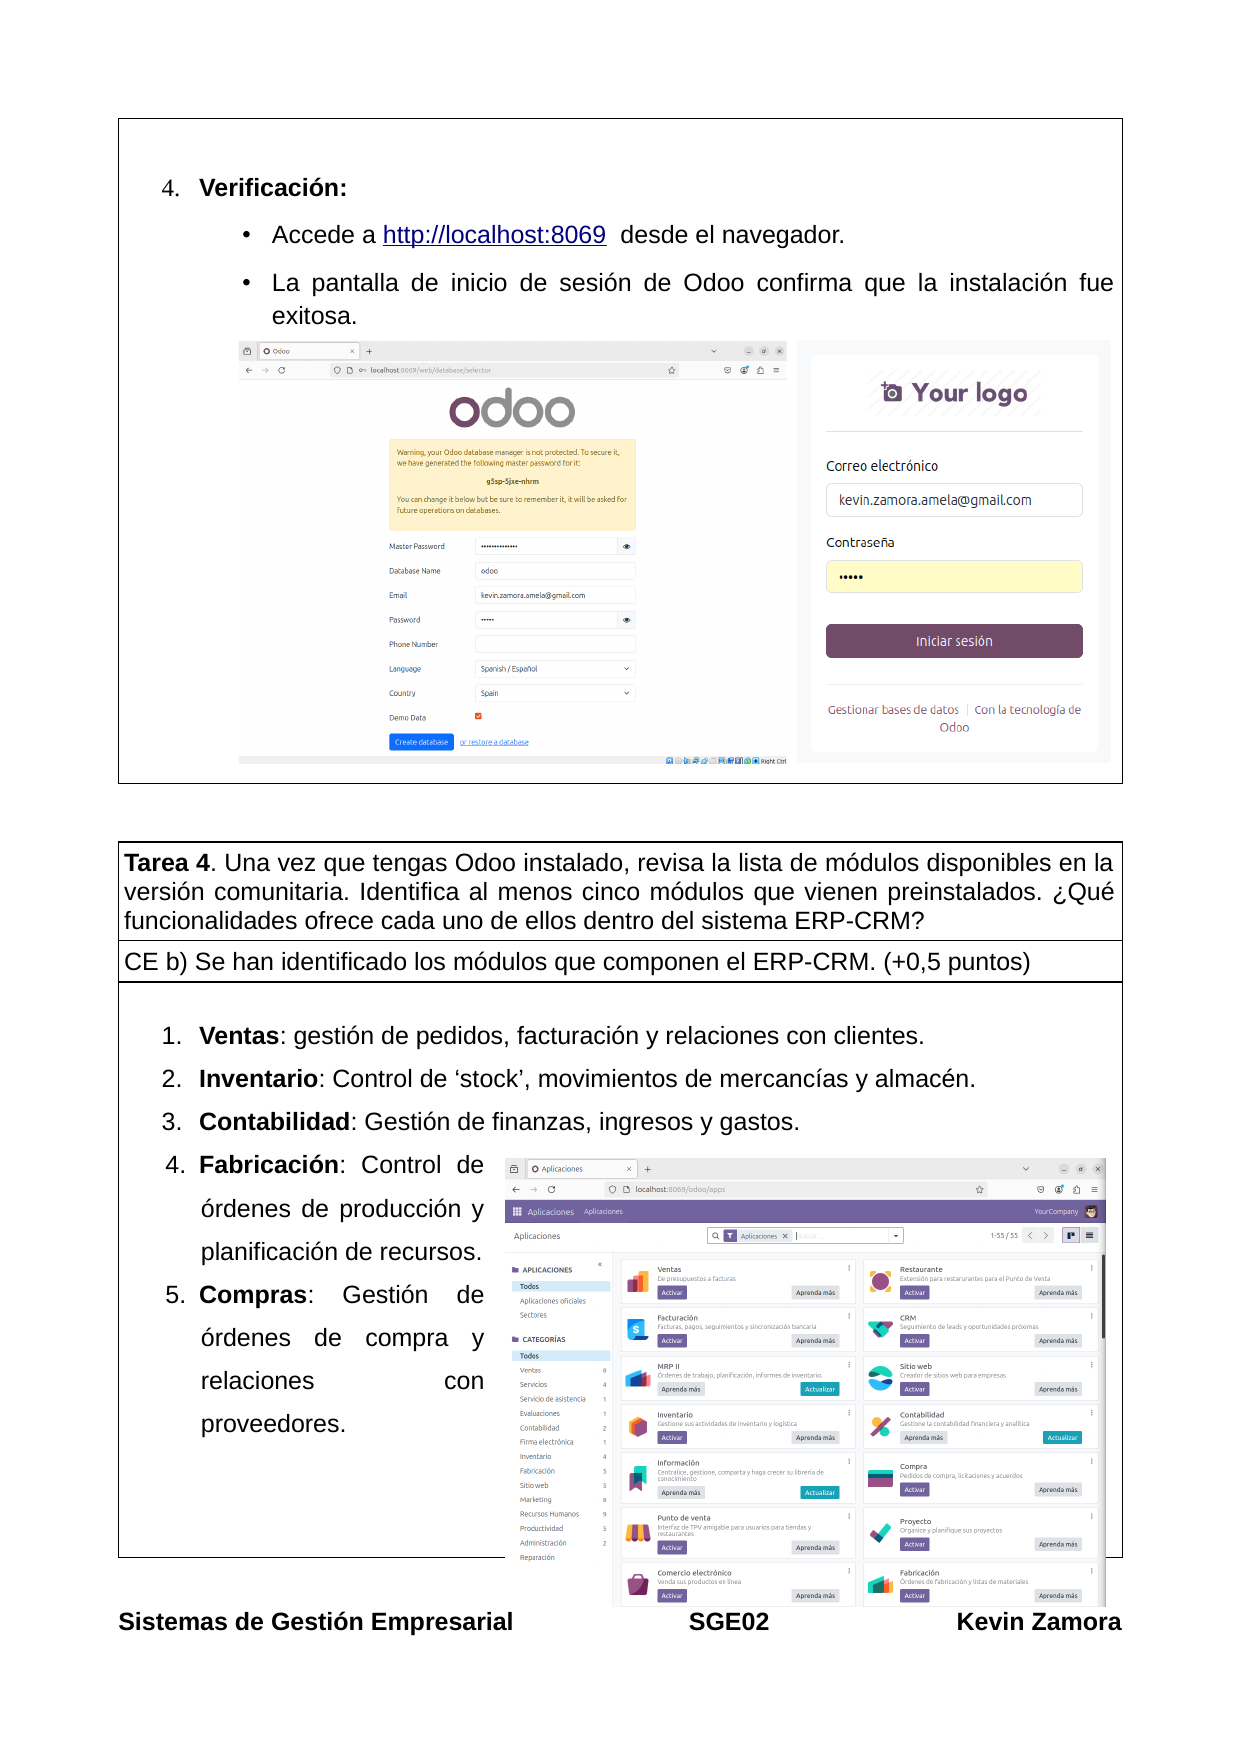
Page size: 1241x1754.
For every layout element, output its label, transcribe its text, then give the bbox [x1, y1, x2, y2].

picture [505, 1158, 1106, 1607]
table_cell Ventas: gestión de pedidos, facturación y relaciones con clientes. Inventario: Control de ‘stock’, movimientos de mercancías y almacén. Contabilidad: Gestión de finanzas, ingresos y gastos. Fabricación: Control de órdenes de producción y planificación de recursos. Compras: Gestión de órdenes de compra y relaciones con proveedores. [119, 983, 1122, 1557]
table_cell Instalación de Docker: Descarga e instala Docker siguiendo los pasos expuestos en Docker. # Add Docker's official GPG key: sudo apt-get update sudo apt-get install ca-certificates curl sudo install -m 0755 -d /etc/apt/keyrings sudo curl -fsSL https://download.docker.com/linux/ubuntu/gpg -o /etc/apt/keyrings/docker.asc sudo chmod a+r /etc/apt/keyrings/docker.asc # Add the repository to Apt sources: echo \ "deb [arch=$(dpkg --print-architecture) signed-by=/etc/apt/keyrings/docker.asc] https://download.docker.com/linux/ubuntu \ $(. /etc/os-release && echo "$VERSION_CODENAME") stable" | \ sudo tee /etc/apt/sources.list.d/docker.list > /dev/null sudo apt-get update sudo apt-get install docker-ce docker-ce-cli containerd.io docker-buildx-plugin docker-compose-plugin Obtención de la imagen de Odoo: Abre la terminal y ejecuta: docker pull odoo Creación de un contenedor Odoo: Ejecuta: docker run -d -e POSTGRES_USER=odoo -e POSTGRES_PASSWORD=odoo -p 8069:8069 --name odoo --link db:db odoo Verificación: Accede a http://localhost:8069 desde el navegador. La pantalla de inicio de sesión de Odoo confirma que la instalación fue exitosa. [119, 119, 1122, 783]
picture [238, 341, 787, 764]
table_cell CE b) Se han identificado los módulos que componen el ERP-CRM. (+0,5 puntos) [119, 941, 1122, 981]
picture [796, 340, 1111, 763]
table_header Tarea 4. Una vez que tengas Odoo instalado, revisa la lista de módulos disponibles en la versión comunitaria. Identifica al menos cinco módulos que vienen preinstalados. ¿Qué funcionalidades ofrece cada uno de ellos dentro del sistema ERP-CRM? [119, 843, 1122, 940]
